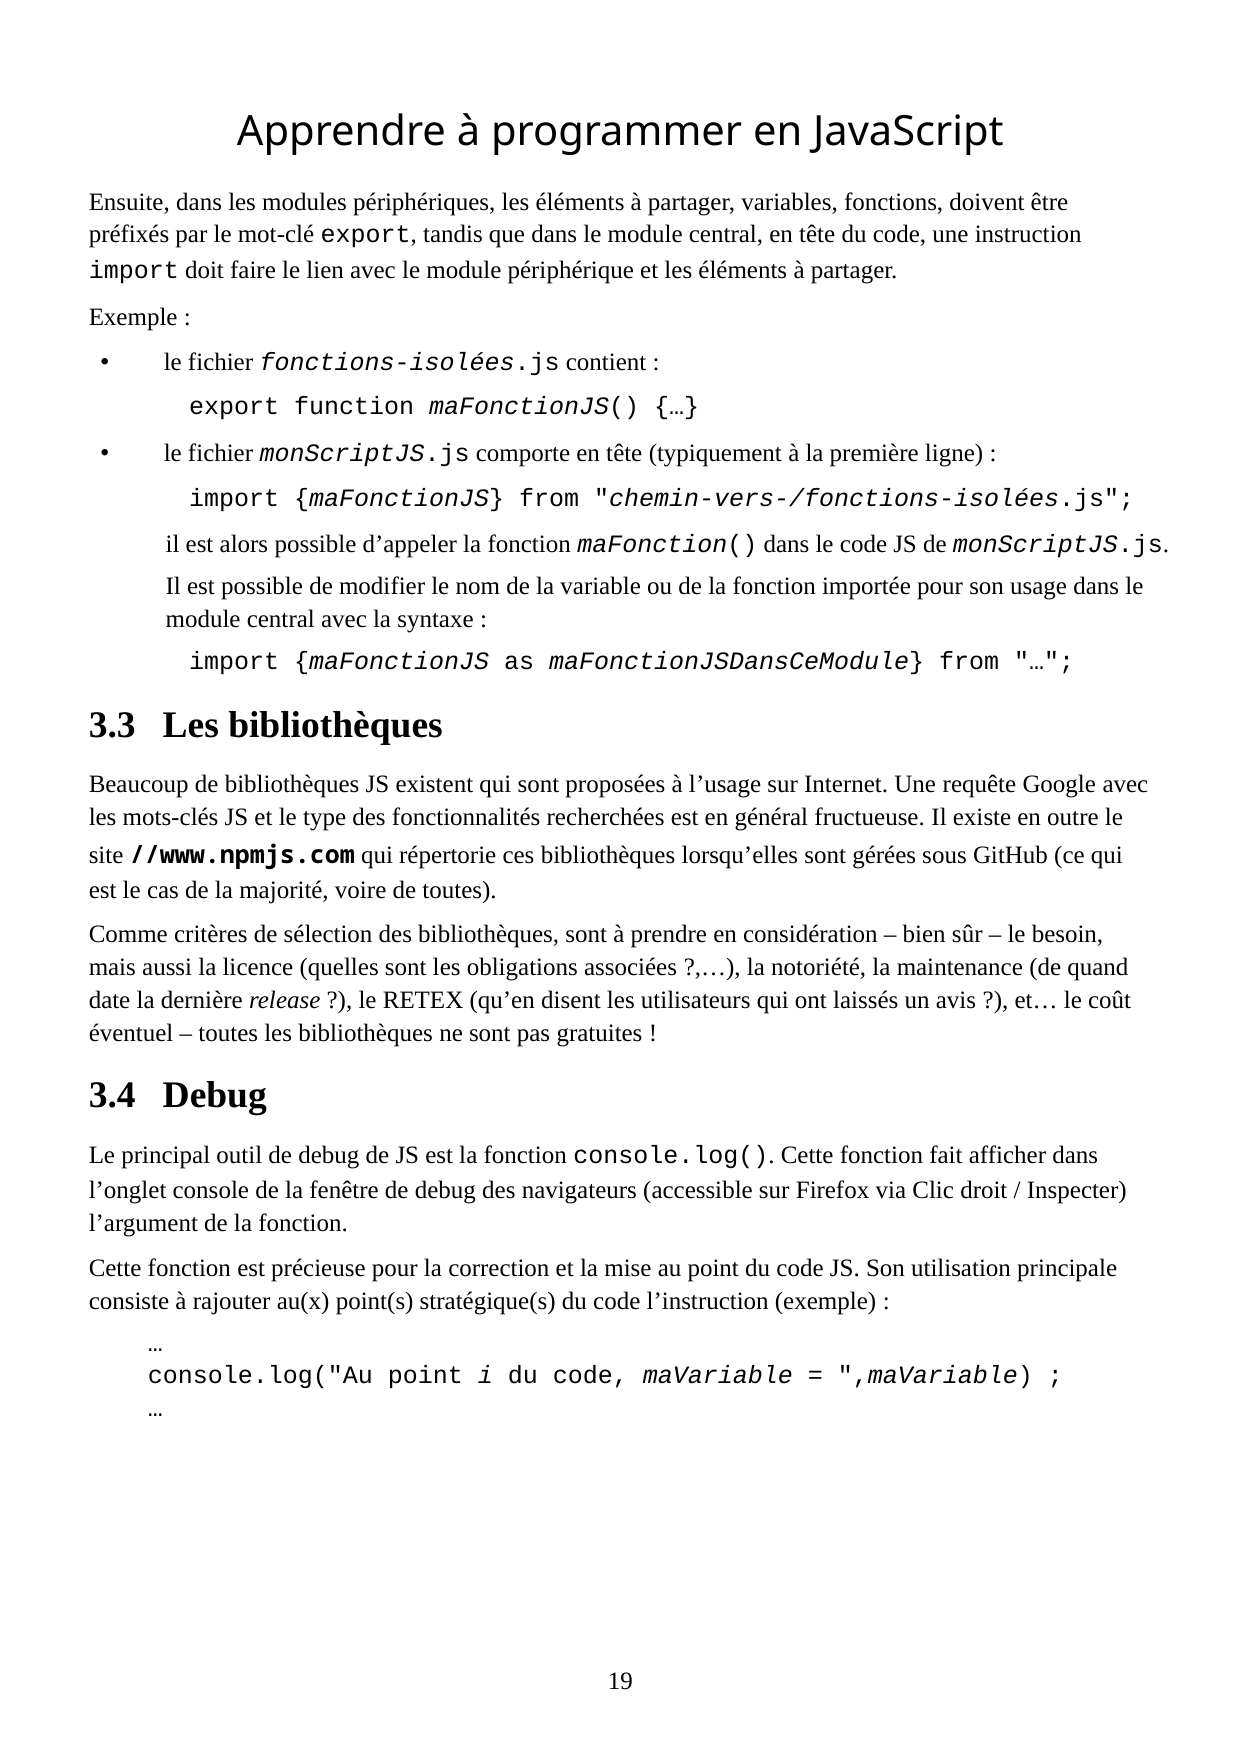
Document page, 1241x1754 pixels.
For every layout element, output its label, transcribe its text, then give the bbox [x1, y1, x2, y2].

subtitle Les bibliothèques [88, 702, 1152, 745]
text il est alors possible d’appeler la fonction maFonction() dans le code JS de monScriptJS.js. [165, 529, 1187, 560]
text Le principal outil de debug de JS est la fonction console.log(). Cette fonction fait afficher dans l’onglet console de la fenêtre de debug des navigateurs (accessible sur Firefox via Clic droit / Inspecter) l’argument de la fonction. [88, 1140, 1152, 1237]
list le fichier fonctions-isolées.js contient : [100, 347, 1152, 377]
text Comme critères de sélection des bibliothèques, sont à prendre en considération – bien sûr – le besoin, mais aussi la licence (quelles sont les obligations associées ?,…), la notoriété, la maintenance (de quand date la dernière release ?), le RETEX (qu’en disent les utilisateurs qui ont laissés un avis ?), et… le coût éventuel – toutes les bibliothèques ne sont pas gratuites ! [88, 919, 1152, 1047]
text import {maFonctionJS} from "chemin-vers-/fonctions-isolées.js"; [189, 485, 1152, 514]
list le fichier monScriptJS.js comporte en tête (typiquement à la première ligne) : [100, 438, 1152, 469]
text export function maFonctionJS() {…} [189, 394, 1152, 422]
text Beaucoup de bibliothèques JS existent qui sont proposées à l’usage sur Internet. Une requête Google avec les mots-clés JS et le type des fonctionnalités recherchées est en général fructueuse. Il existe en outre le site //www.npmjs.com qui répertorie ces bibliothèques lorsqu’elles sont gérées sous GitHub (ce qui est le cas de la majorité, voire de toutes). [88, 769, 1152, 903]
text … console.log("Au point i du code, maVariable = ",maVariable) ; … [148, 1331, 1152, 1424]
text Ensuite, dans les modules périphériques, les éléments à partager, variables, fonctions, doivent être préfixés par le mot-clé export, tandis que dans le module central, en tête du code, une instruction import doit faire le lien avec le module périphérique et les éléments à partager. [88, 187, 1152, 286]
subtitle Debug [88, 1072, 1152, 1116]
text Il est possible de modifier le nom de la variable ou de la fonction importée pour son usage dans le module central avec la syntaxe : [165, 571, 1152, 633]
text Exemple : [88, 302, 1152, 331]
text import {maFonctionJS as maFonctionJSDansCeModule} from "…"; [189, 649, 1152, 677]
text Cette fonction est précieuse pour la correction et la mise au point du code JS. Son utilisation principale consiste à rajouter au(x) point(s) stratégique(s) du code l’instruction (exemple) : [88, 1253, 1152, 1314]
